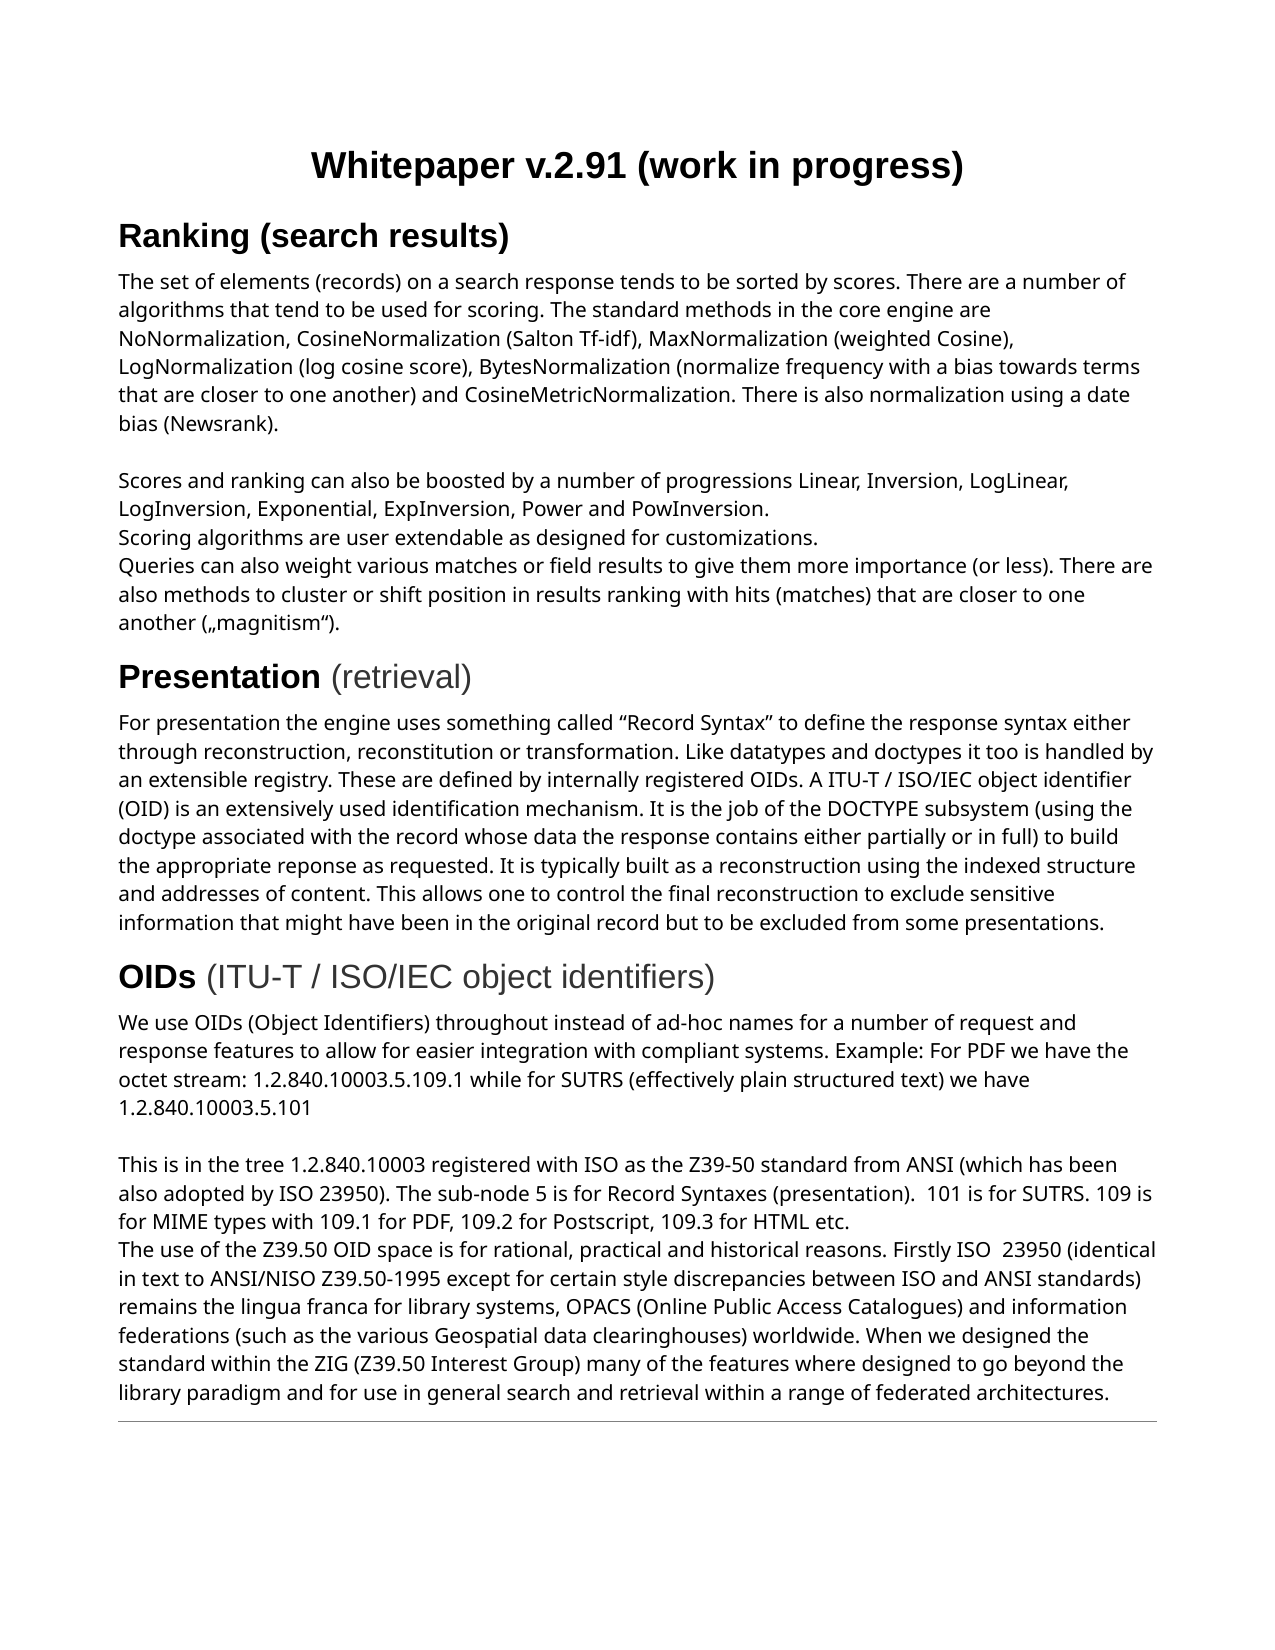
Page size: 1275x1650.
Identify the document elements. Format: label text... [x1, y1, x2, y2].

text Queries can also weight various matches or field results to give them more importance (or less). There are also methods to cluster or shift position in results ranking with hits (matches) that are closer to one another („magnitism“). [118, 551, 1157, 637]
subtitle Ranking (search results) [118, 216, 1157, 254]
subtitle Presentation (retrieval) [118, 657, 1157, 696]
subtitle OIDs (ITU-T / ISO/IEC object identifiers) [118, 957, 1157, 996]
text The use of the Z39.50 OID space is for rational, practical and historical reasons. Firstly ISO 23950 (identical in text to ANSI/NISO Z39.50-1995 except for certain style discrepancies between ISO and ANSI standards) remains the lingua franca for library systems, OPACS (Online Public Access Catalogues) and information federations (such as the various Geospatial data clearinghouses) worldwide. When we designed the standard within the ZIG (Z39.50 Interest Group) many of the features where designed to go beyond the library paradigm and for use in general search and retrieval within a range of federated architectures. [118, 1236, 1157, 1406]
text This is in the tree 1.2.840.10003 registered with ISO as the Z39-50 standard from ANSI (which has been also adopted by ISO 23950). The sub-node 5 is for Record Syntaxes (presentation). 101 is for SUTRS. 109 is for MIME types with 109.1 for PDF, 109.2 for Postscript, 109.3 for HTML etc. [118, 1150, 1157, 1236]
text We use OIDs (Object Identifiers) throughout instead of ad-hoc names for a number of request and response features to allow for easier integration with compliant systems. Example: For PDF we have the octet stream: 1.2.840.10003.5.109.1 while for SUTRS (effectively plain structured text) we have 1.2.840.10003.5.101 [118, 1008, 1157, 1122]
text Scores and ranking can also be boosted by a number of progressions Linear, Inversion, LogLinear, LogInversion, Exponential, ExpInversion, Power and PowInversion. [118, 466, 1157, 523]
text The set of elements (records) on a search response tends to be sorted by scores. There are a number of algorithms that tend to be used for scoring. The standard methods in the core engine are NoNormalization, CosineNormalization (Salton Tf-idf), MaxNormalization (weighted Cosine), LogNormalization (log cosine score), BytesNormalization (normalize frequency with a bias towards terms that are closer to one another) and CosineMetricNormalization. There is also normalization using a date bias (Newsrank). [118, 267, 1157, 437]
text For presentation the engine uses something called “Record Syntax” to define the response syntax either through reconstruction, reconstitution or transformation. Like datatypes and doctypes it too is handled by an extensible registry. These are defined by internally registered OIDs. A ITU-T / ISO/IEC object identifier (OID) is an extensively used identification mechanism. It is the job of the DOCTYPE subsystem (using the doctype associated with the record whose data the response contains either partially or in full) to build the appropriate reponse as requested. It is typically built as a reconstruction using the indexed structure and addresses of content. This allows one to control the final reconstruction to exclude sensitive information that might have been in the original record but to be excluded from some presentations. [118, 708, 1157, 936]
text Scoring algorithms are user extendable as designed for customizations. [118, 523, 1157, 551]
